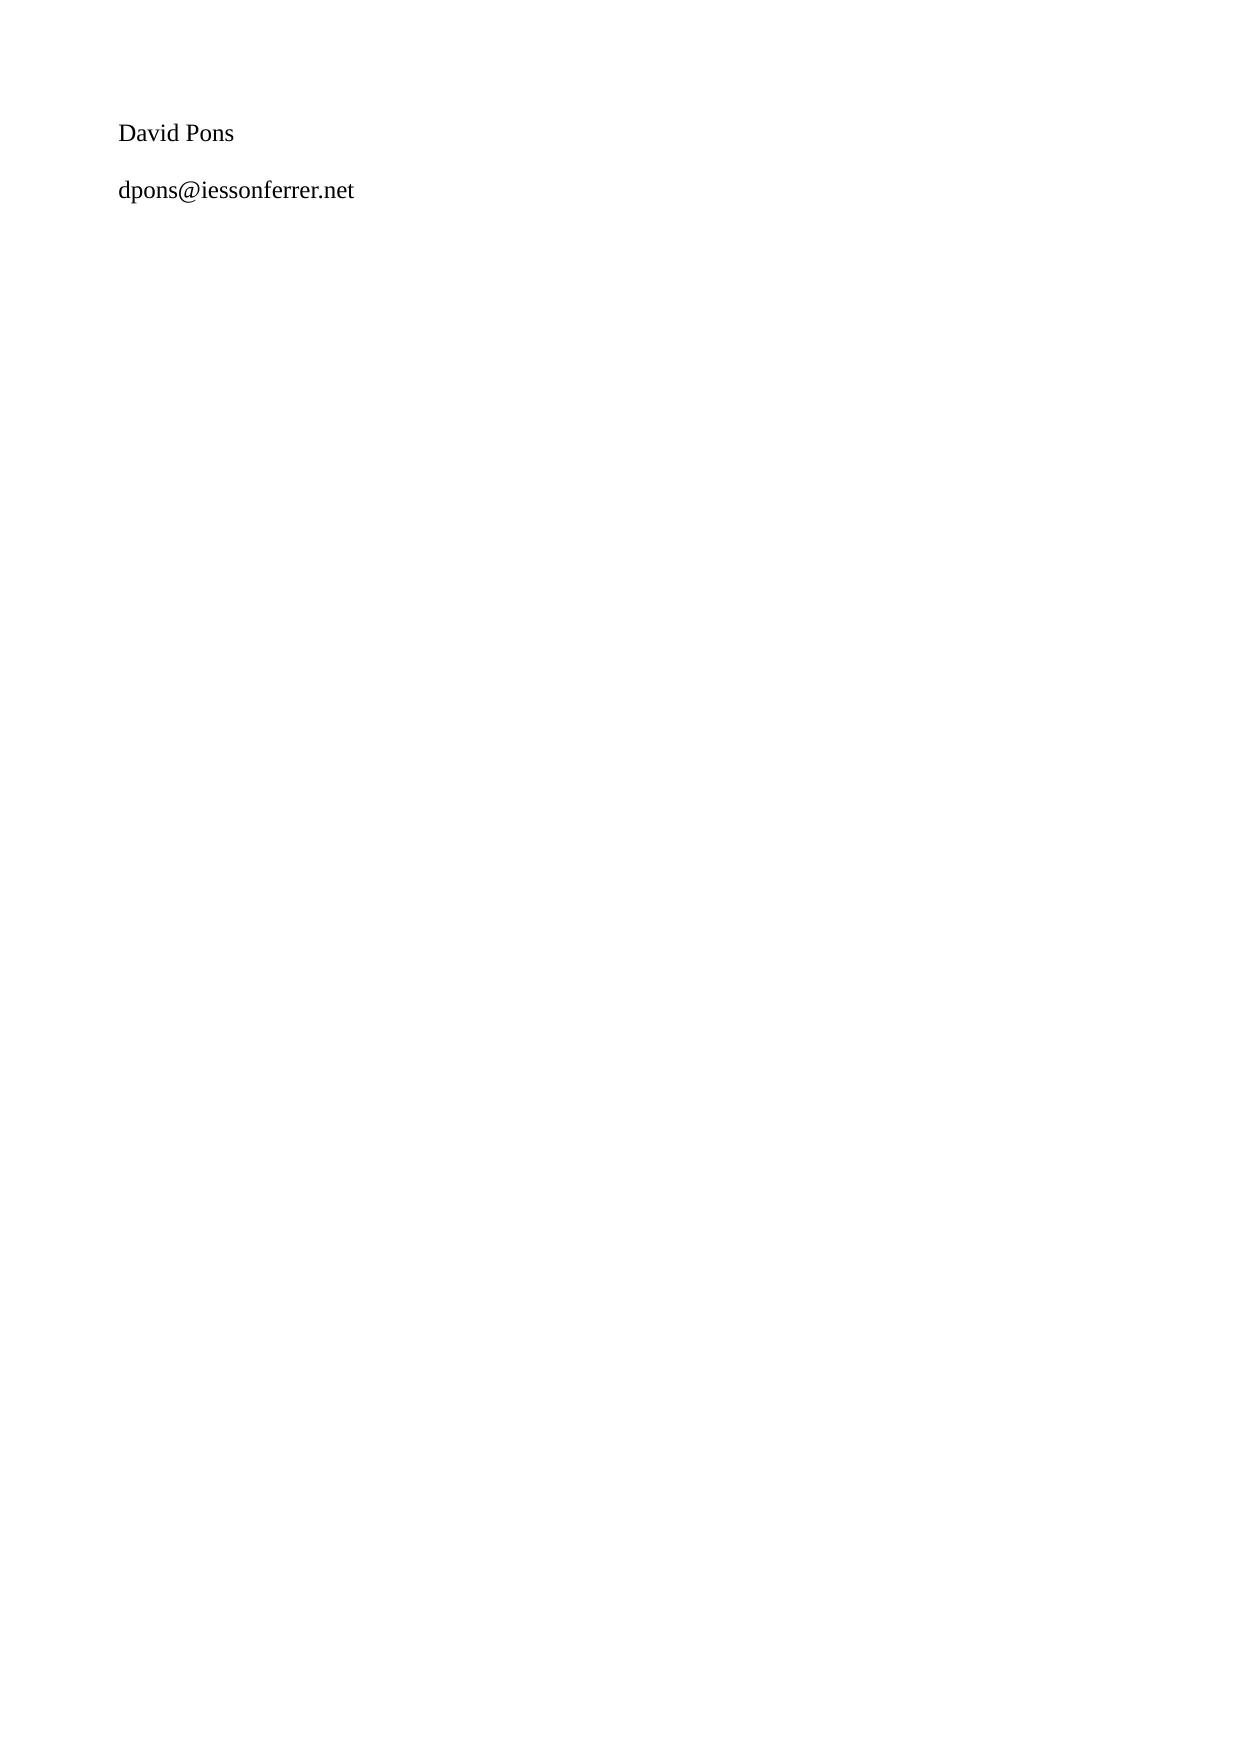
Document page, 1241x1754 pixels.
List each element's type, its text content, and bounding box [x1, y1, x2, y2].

text dpons@iessonferrer.net [118, 176, 1122, 204]
text David Pons [118, 118, 1122, 147]
